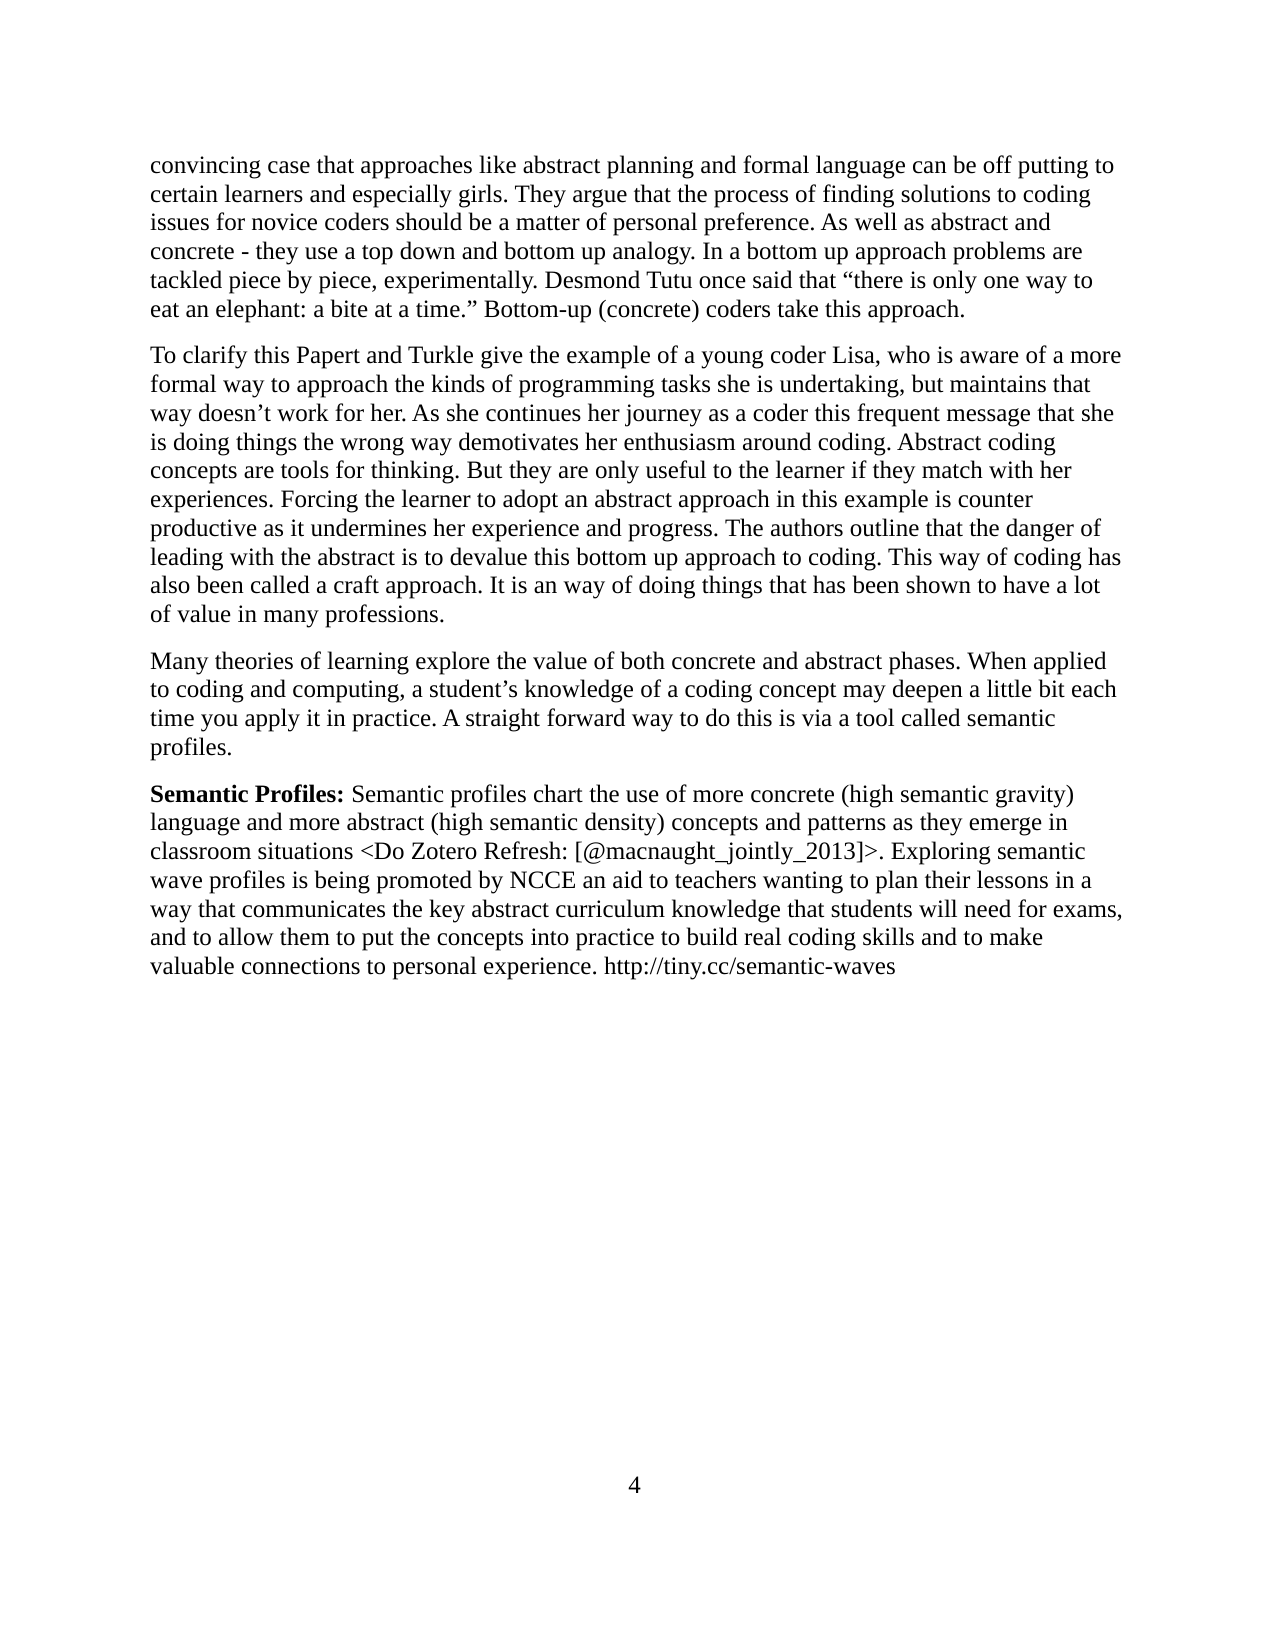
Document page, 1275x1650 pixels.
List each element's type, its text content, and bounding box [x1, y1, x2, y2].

text To clarify this Papert and Turkle give the example of a young coder Lisa, who is aware of a more formal way to approach the kinds of programming tasks she is undertaking, but maintains that way doesn’t work for her. As she continues her journey as a coder this frequent message that she is doing things the wrong way demotivates her enthusiasm around coding. Abstract coding concepts are tools for thinking. But they are only useful to the learner if they match with her experiences. Forcing the learner to adopt an abstract approach in this example is counter productive as it undermines her experience and progress. The authors outline that the danger of leading with the abstract is to devalue this bottom up approach to coding. This way of coding has also been called a craft approach. It is an way of doing things that has been shown to have a lot of value in many professions. [150, 340, 1125, 628]
text convincing case that approaches like abstract planning and formal language can be off putting to certain learners and especially girls. They argue that the process of finding solutions to coding issues for novice coders should be a matter of personal preference. As well as abstract and concrete - they use a top down and bottom up analogy. In a bottom up approach problems are tackled piece by piece, experimentally. Desmond Tutu once said that “there is only one way to eat an elephant: a bite at a time.” Bottom-up (concrete) coders take this approach. [150, 150, 1125, 322]
text Many theories of learning explore the value of both concrete and abstract phases. When applied to coding and computing, a student’s knowledge of a coding concept may deepen a little bit each time you apply it in practice. A straight forward way to do this is via a tool called semantic profiles. [150, 646, 1125, 761]
text Semantic Profiles: Semantic profiles chart the use of more concrete (high semantic gravity) language and more abstract (high semantic density) concepts and patterns as they emerge in classroom situations <Do Zotero Refresh: [@macnaught_jointly_2013]>. Exploring semantic wave profiles is being promoted by NCCE an aid to teachers wanting to plan their lessons in a way that communicates the key abstract curriculum knowledge that students will need for exams, and to allow them to put the concepts into practice to build real coding skills and to make valuable connections to personal experience. http://tiny.cc/semantic-waves [150, 779, 1125, 980]
